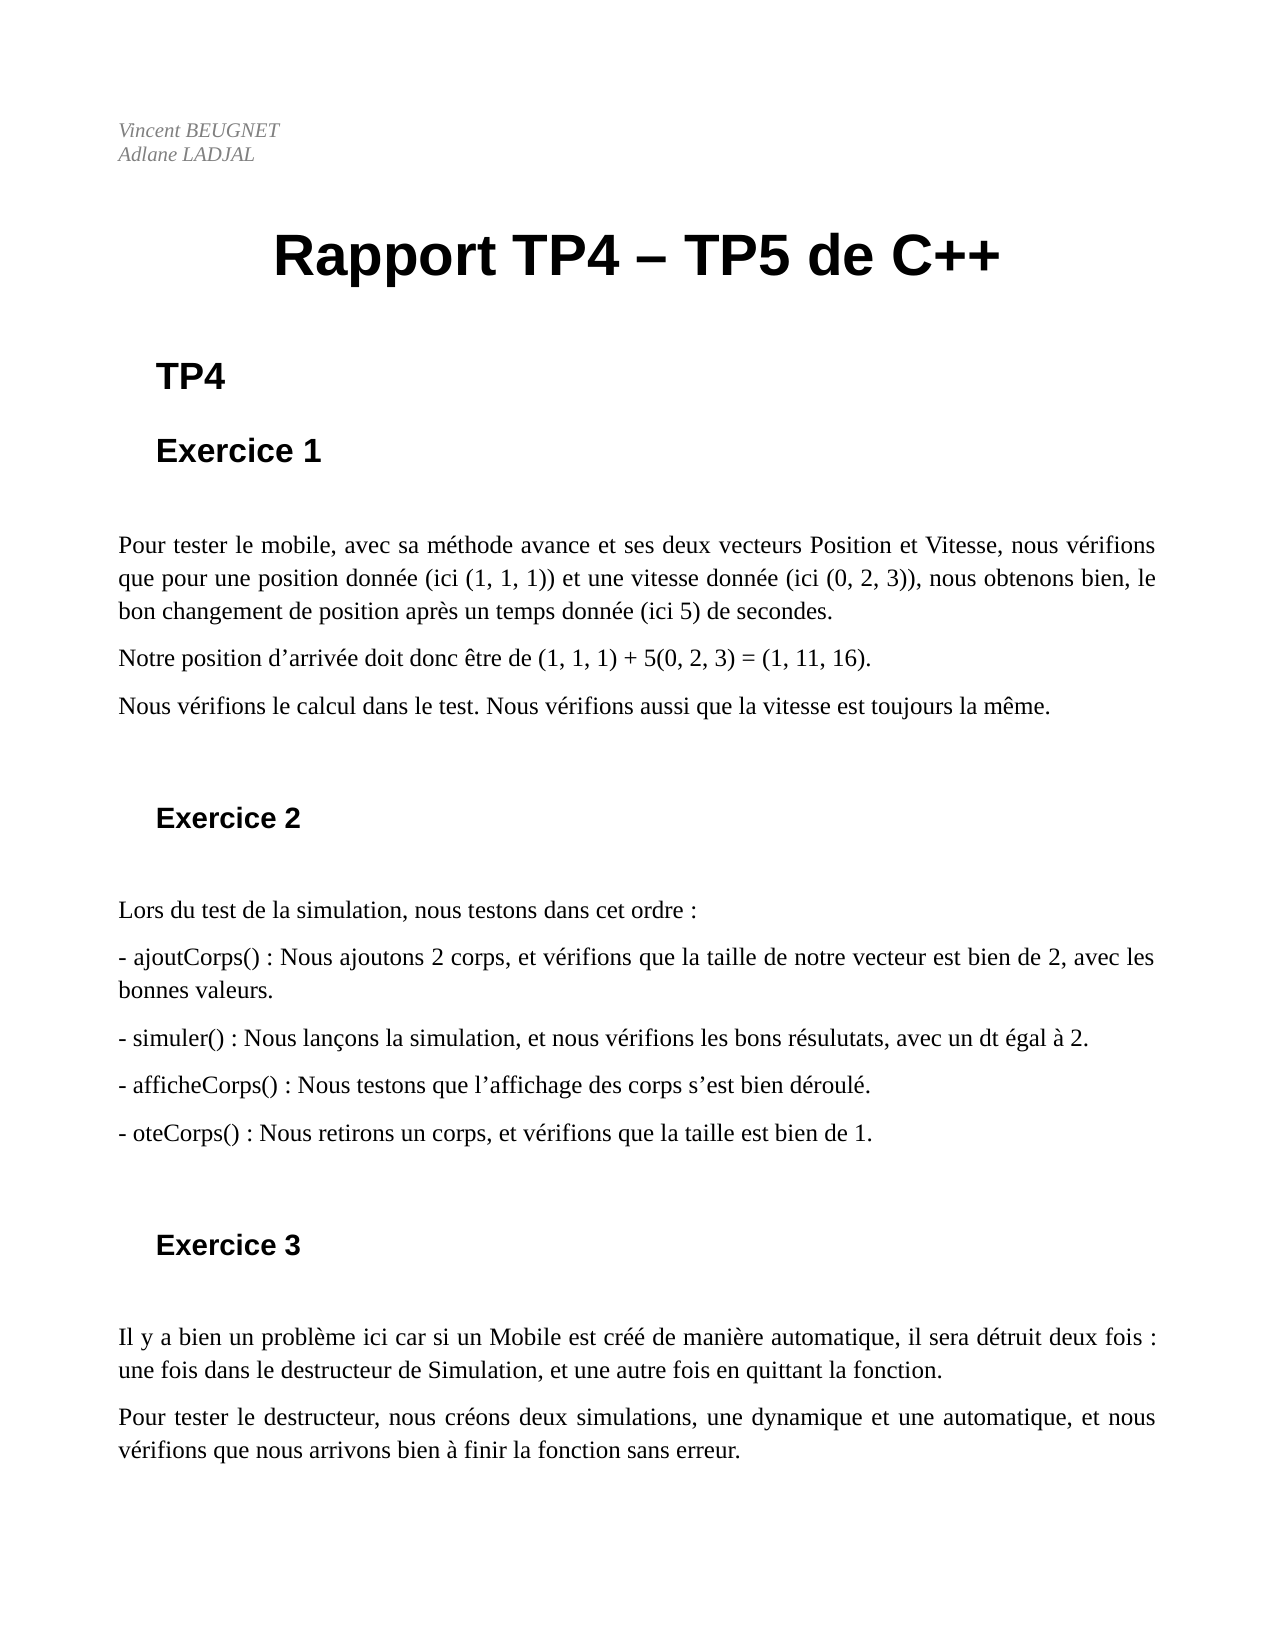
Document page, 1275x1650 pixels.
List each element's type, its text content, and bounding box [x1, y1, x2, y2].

text Nous vérifions le calcul dans le test. Nous vérifions aussi que la vitesse est toujours la même. [118, 691, 1157, 720]
text Il y a bien un problème ici car si un Mobile est créé de manière automatique, il sera détruit deux fois : une fois dans le destructeur de Simulation, et une autre fois en quittant la fonction. [118, 1322, 1157, 1383]
text - afficheCorps() : Nous testons que l’affichage des corps s’est bien déroulé. [118, 1071, 1157, 1099]
text - simuler() : Nous lançons la simulation, et nous vérifions les bons résulutats, avec un dt égal à 2. [118, 1023, 1157, 1052]
subtitle Exercice 2 [156, 801, 1157, 834]
text - oteCorps() : Nous retirons un corps, et vérifions que la taille est bien de 1. [118, 1118, 1157, 1147]
text Lors du test de la simulation, nous testons dans cet ordre : [118, 895, 1157, 923]
subtitle Exercice 3 [156, 1228, 1157, 1262]
text - ajoutCorps() : Nous ajoutons 2 corps, et vérifions que la taille de notre vecteur est bien de 2, avec les bonnes valeurs. [118, 942, 1157, 1004]
subtitle TP4 [156, 354, 1157, 398]
text Notre position d’arrivée doit donc être de (1, 1, 1) + 5(0, 2, 3) = (1, 11, 16). [118, 643, 1157, 672]
text Pour tester le destructeur, nous créons deux simulations, une dynamique et une automatique, et nous vérifions que nous arrivons bien à finir la fonction sans erreur. [118, 1402, 1157, 1464]
text Pour tester le mobile, avec sa méthode avance et ses deux vecteurs Position et Vitesse, nous vérifions que pour une position donnée (ici (1, 1, 1)) et une vitesse donnée (ici (0, 2, 3)), nous obtenons bien, le bon changement de position après un temps donnée (ici 5) de secondes. [118, 530, 1157, 624]
title Rapport TP4 – TP5 de C++ [118, 221, 1157, 288]
subtitle Exercice 1 [156, 431, 1157, 470]
